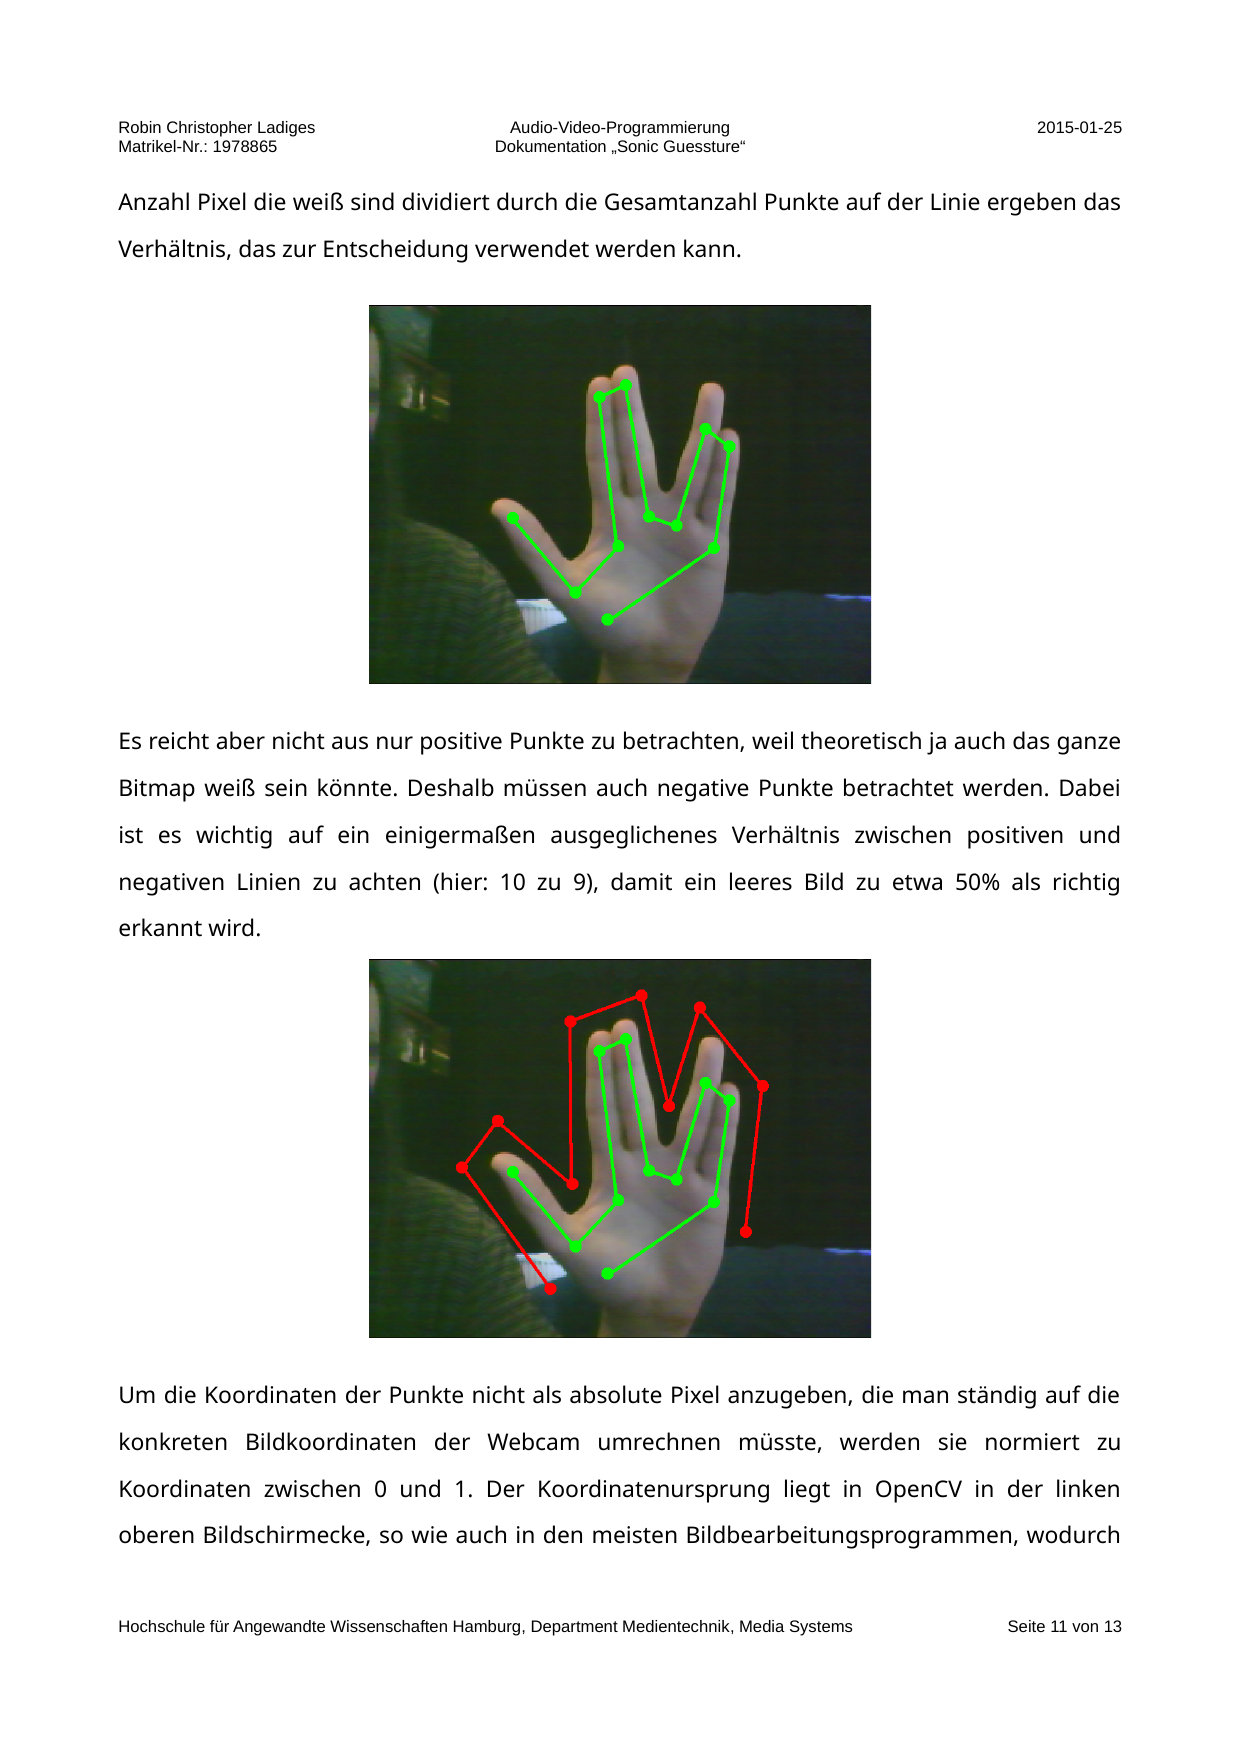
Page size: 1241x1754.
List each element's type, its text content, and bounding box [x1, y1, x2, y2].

text Es reicht aber nicht aus nur positive Punkte zu betrachten, weil theoretisch ja auch das ganze Bit­map weiß sein könnte. Deshalb müssen auch negative Punkte betrachtet werden. Dabei ist es wichtig auf ein einigermaßen ausgeglichenes Verhältnis zwischen positiven und negativen Linien zu achten (hier: 10 zu 9), damit ein leeres Bild zu etwa 50% als richtig erkannt wird. [118, 725, 1122, 944]
text Um die Koordinaten der Punkte nicht als absolute Pixel anzugeben, die man ständig auf die kon­kreten Bildkoordinaten der Webcam umrechnen müsste, werden sie normiert zu Koordinaten zwi­schen 0 und 1. Der Koordinatenursprung liegt in OpenCV in der linken oberen Bildschirmecke, so wie auch in den meisten Bildbearbeitungsprogrammen, wodurch [118, 1379, 1122, 1551]
picture [369, 305, 872, 684]
picture [369, 959, 872, 1338]
text Anzahl Pixel die weiß sind dividiert durch die Gesamtanzahl Punkte auf der Linie ergeben das Verhältnis, das zur Entscheidung verwendet werden kann. [118, 186, 1122, 264]
